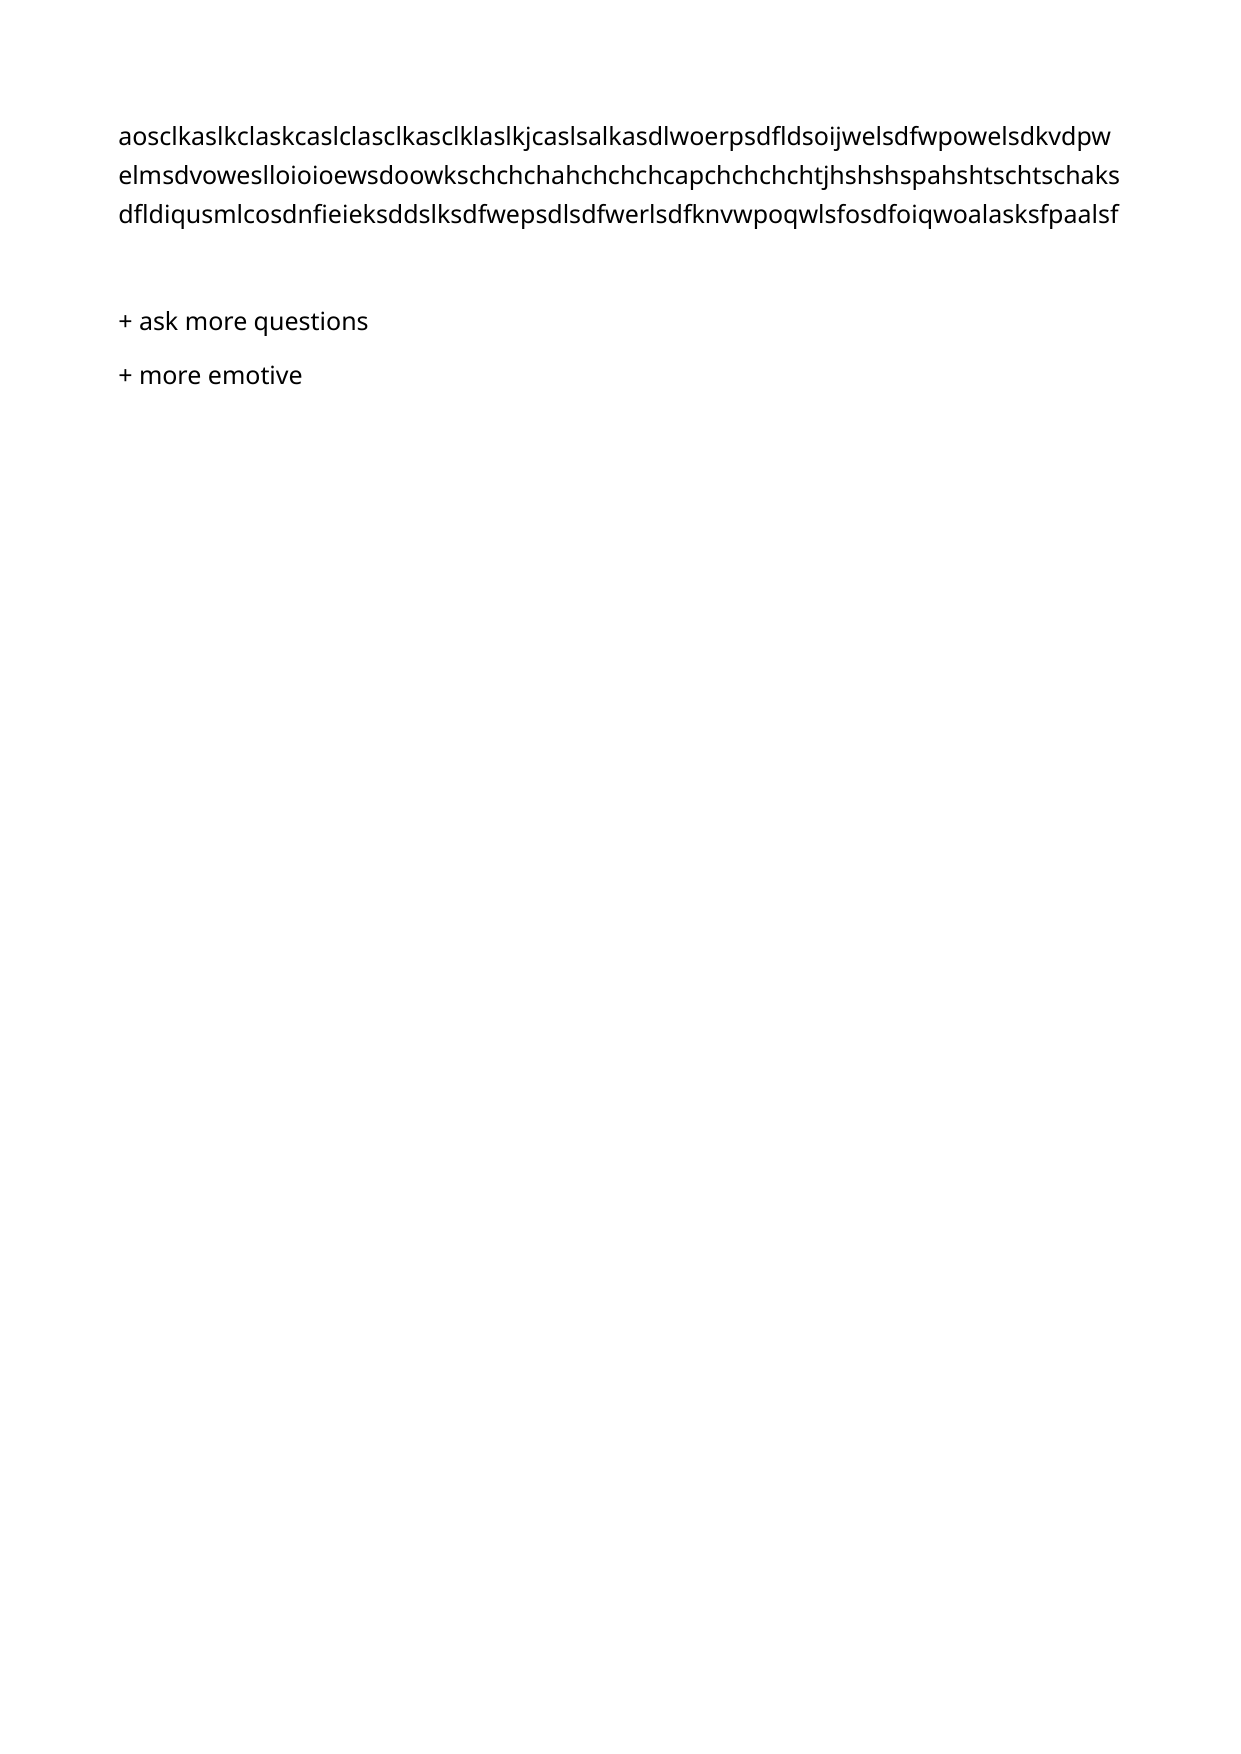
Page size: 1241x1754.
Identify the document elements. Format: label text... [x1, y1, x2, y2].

text + more emotive [118, 358, 1122, 392]
text aosclkaslkclaskcaslclasclkasclklaslkjcaslsalkasdlwoerpsdfldsoijwelsdfwpowelsdkvdpwelmsdvoweslloioioewsdoowkschchchahchchchcapchchchchtjhshshspahshtschtschaksdfldiqusmlcosdnfieieksddslksdfwepsdlsdfwerlsdfknvwpoqwlsfosdfoiqwoalasksfpaalsf [118, 118, 1122, 231]
text + ask more questions [118, 304, 1122, 338]
